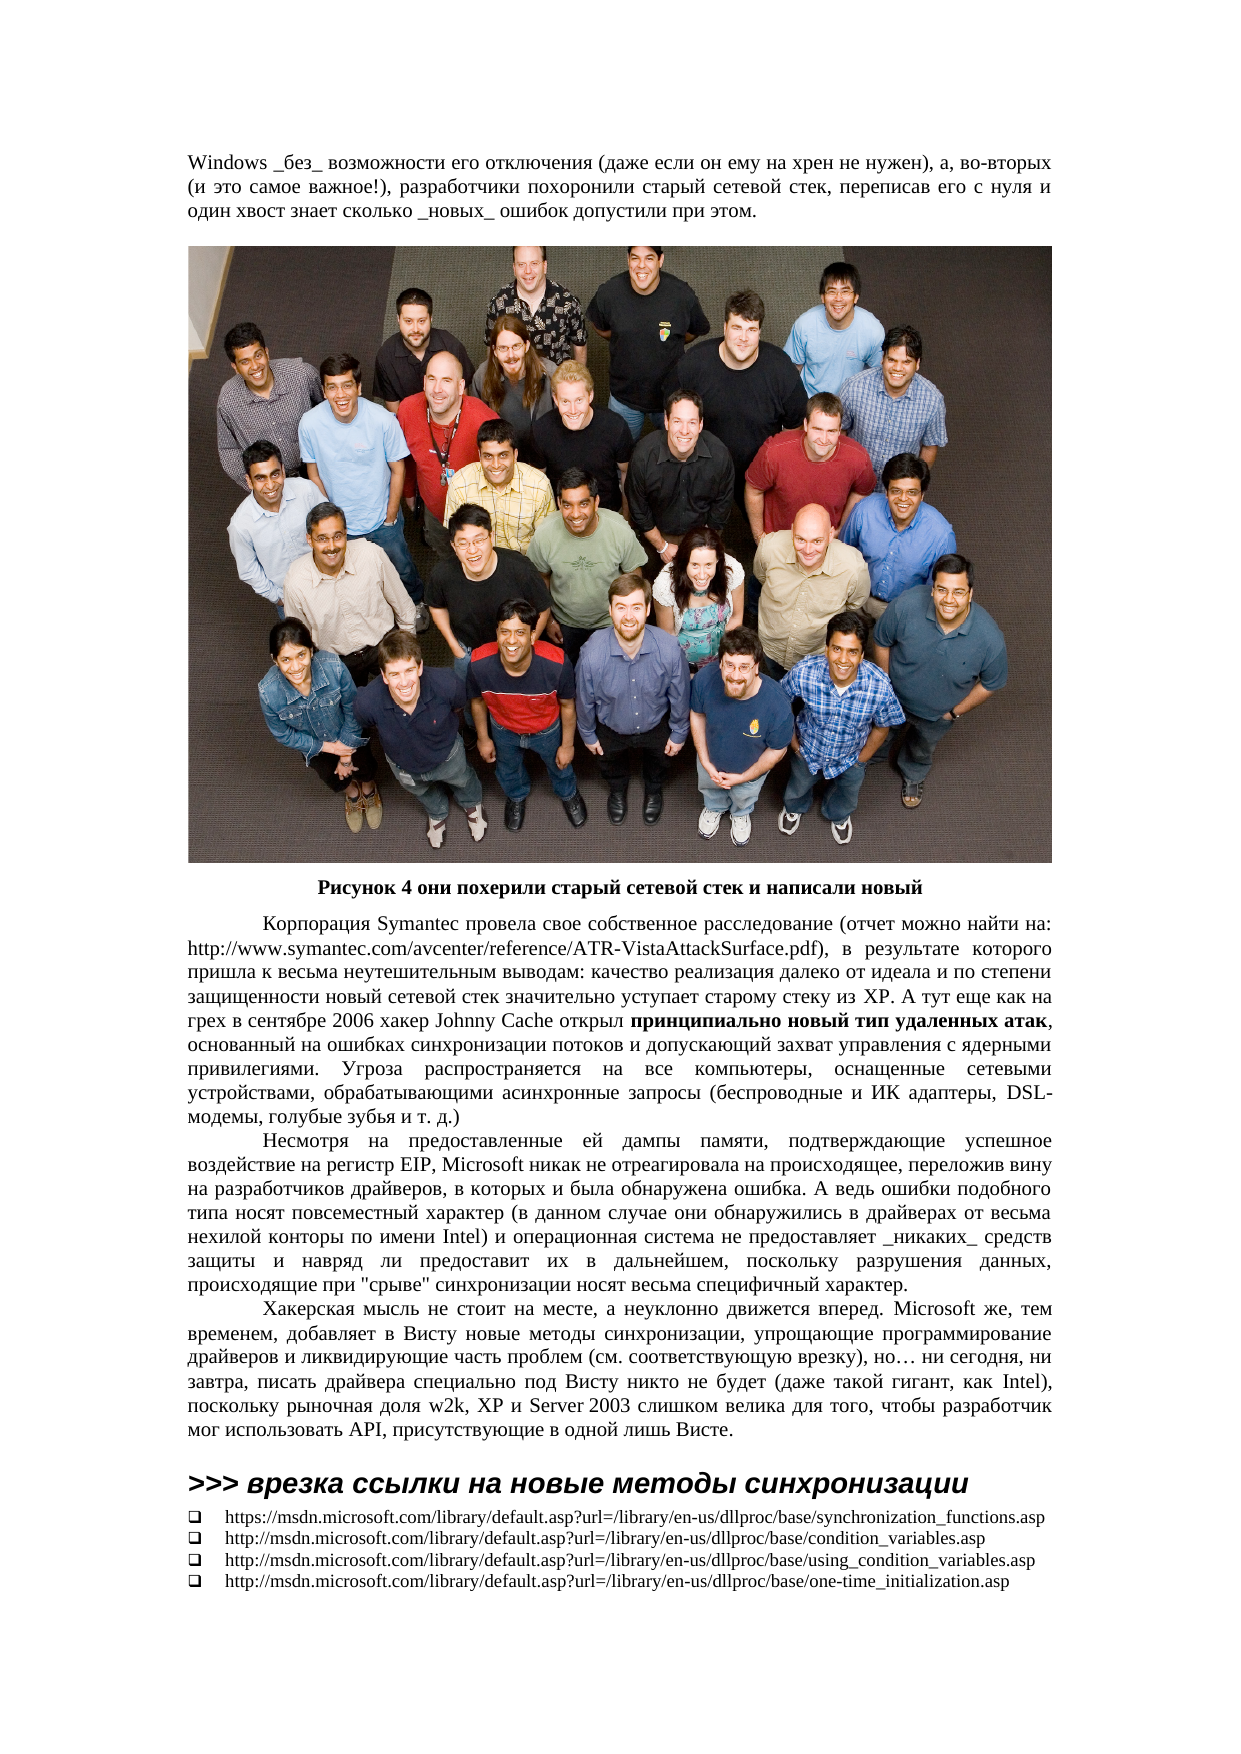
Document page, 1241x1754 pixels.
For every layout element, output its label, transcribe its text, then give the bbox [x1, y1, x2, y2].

text Windows _без_ возможности его отключения (даже если он ему на хрен не нужен), а, во-вторых (и это самое важное!), разработчики похоронили старый сетевой стек, переписав его с нуля и один хвост знает сколько _новых_ ошибок допустили при этом. [187, 150, 1053, 222]
list http://msdn.microsoft.com/library/default.asp?url=/library/en-us/dllproc/base/condition_variables.asp [187, 1527, 1053, 1549]
list https://msdn.microsoft.com/library/default.asp?url=/library/en-us/dllproc/base/synchronization_functions.asp [187, 1506, 1053, 1527]
text Хакерская мысль не стоит на месте, а неуклонно движется вперед. Microsoft же, тем временем, добавляет в Висту новые методы синхронизации, упрощающие программирование драйверов и ликвидирующие часть проблем (см. соответствующую врезку), но… ни сегодня, ни завтра, писать драйвера специально под Висту никто не будет (даже такой гигант, как Intel), поскольку рыночная доля w2k, XP и Server 2003 слишком велика для того, чтобы разработчик мог использовать API, присутствующие в одной лишь Висте. [187, 1296, 1053, 1441]
picture [188, 246, 1052, 863]
text Рисунок 4 они похерили старый сетевой стек и написали новый [187, 875, 1053, 899]
subtitle >>> врезка ссылки на новые методы синхронизации [187, 1466, 1053, 1499]
text Корпорация Symantec провела свое собственное расследование (отчет можно найти на: http://www.symantec.com/avcenter/reference/ATR-VistaAttackSurface.pdf), в результате которого пришла к весьма неутешительным выводам: качество реализация далеко от идеала и по степени защищенности новый сетевой стек значительно уступает старому стеку из XP. А тут еще как на грех в сентябре 2006 хакер Johnny Cache открыл принципиально новый тип удаленных атак, основанный на ошибках синхронизации потоков и допускающий захват управления с ядерными привилегиями. Угроза распространяется на все компьютеры, оснащенные сетевыми устройствами, обрабатывающими асинхронные запросы (беспроводные и ИК адаптеры, DSL-модемы, голубые зубья и т. д.) [187, 911, 1053, 1128]
list http://msdn.microsoft.com/library/default.asp?url=/library/en-us/dllproc/base/using_condition_variables.asp [187, 1549, 1053, 1570]
list http://msdn.microsoft.com/library/default.asp?url=/library/en-us/dllproc/base/one-time_initialization.asp [187, 1570, 1053, 1592]
text Несмотря на предоставленные ей дампы памяти, подтверждающие успешное воздействие на регистр EIP, Microsoft никак не отреагировала на происходящее, переложив вину на разработчиков драйверов, в которых и была обнаружена ошибка. А ведь ошибки подобного типа носят повсеместный характер (в данном случае они обнаружились в драйверах от весьма нехилой конторы по имени Intel) и операционная система не предоставляет _никаких_ средств защиты и навряд ли предоставит их в дальнейшем, поскольку разрушения данных, происходящие при "срыве" синхронизации носят весьма специфичный характер. [187, 1128, 1053, 1296]
